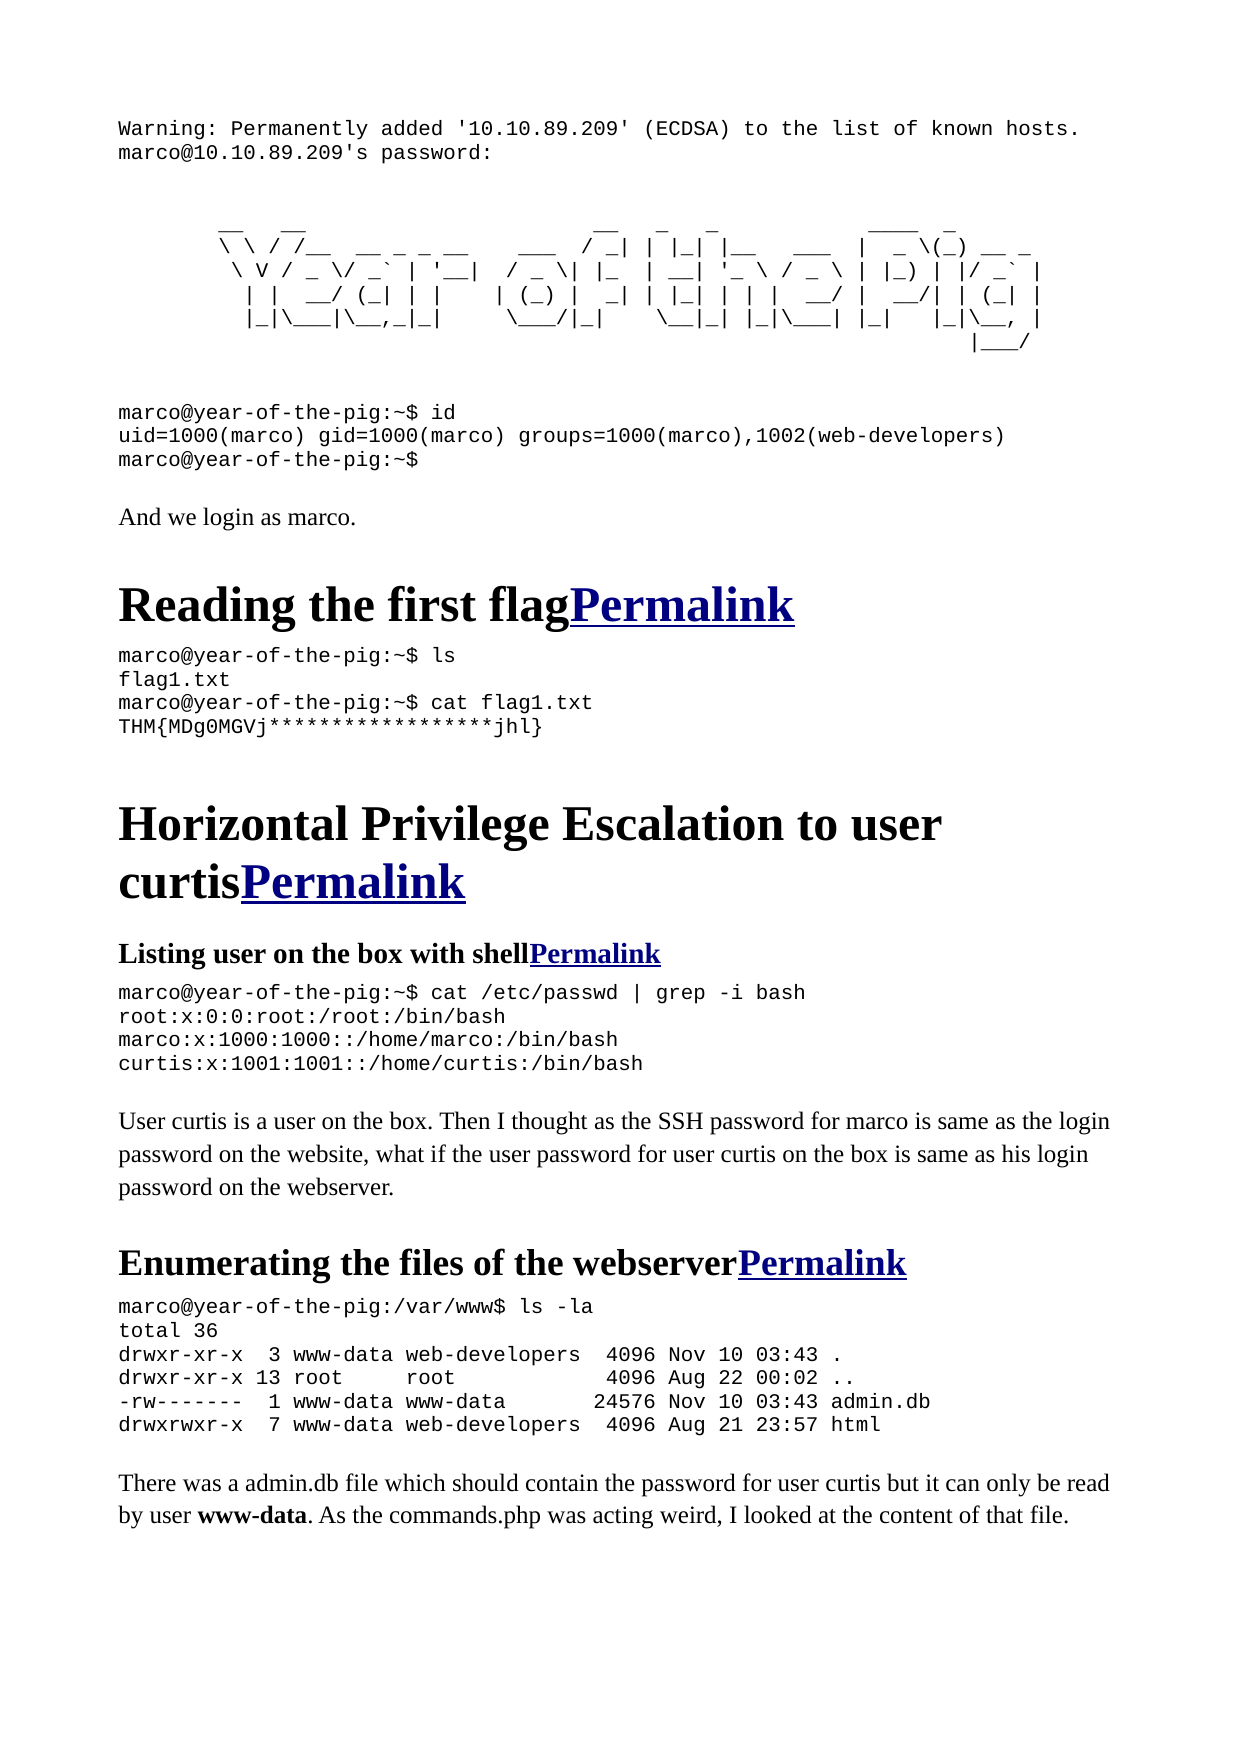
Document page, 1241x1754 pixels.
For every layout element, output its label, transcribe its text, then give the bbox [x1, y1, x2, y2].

text marco@year-of-the-pig:/var/www$ ls -la [118, 1296, 1122, 1320]
text There was a admin.db file which should contain the password for user curtis but it can only be read by user www-data. As the commands.php was acting weird, I looked at the content of that file. [118, 1468, 1122, 1529]
text marco@year-of-the-pig:~$ ls [118, 645, 1122, 668]
text root:x:0:0:root:/root:/bin/bash [118, 1006, 1122, 1029]
text total 36 [118, 1320, 1122, 1343]
text -rw------- 1 www-data www-data 24576 Nov 10 03:43 admin.db [118, 1391, 1122, 1414]
text marco@10.10.89.209's password: [118, 142, 1122, 165]
text drwxr-xr-x 3 www-data web-developers 4096 Nov 10 03:43 . [118, 1343, 1122, 1367]
text |_|\___|\__,_|_| \___/|_| \__|_| |_|\___| |_| |_|\__, | [118, 307, 1122, 331]
text flag1.txt [118, 668, 1122, 692]
subtitle Listing user on the box with shellPermalink [118, 936, 1122, 969]
text drwxr-xr-x 13 root root 4096 Aug 22 00:02 .. [118, 1367, 1122, 1391]
text \ V / _ \/ _` | '__| / _ \| |_ | __| '_ \ / _ \ | |_) | |/ _` | [118, 260, 1122, 284]
text curtis:x:1001:1001::/home/curtis:/bin/bash [118, 1053, 1122, 1077]
text Warning: Permanently added '10.10.89.209' (ECDSA) to the list of known hosts. [118, 118, 1122, 142]
text |___/ [118, 331, 1122, 354]
subtitle Enumerating the files of the webserverPermalink [118, 1241, 1122, 1284]
text marco@year-of-the-pig:~$ cat flag1.txt [118, 692, 1122, 716]
text | | __/ (_| | | | (_) | _| | |_| | | | __/ | __/| | (_| | [118, 284, 1122, 307]
subtitle Reading the first flagPermalink [118, 575, 1122, 632]
text \ \ / /__ __ _ _ __ ___ / _| | |_| |__ ___ | _ \(_) __ _ [118, 236, 1122, 260]
text marco@year-of-the-pig:~$ id [118, 402, 1122, 426]
text THM{MDg0MGVj******************jhl} [118, 716, 1122, 739]
text And we login as marco. [118, 502, 1122, 531]
text User curtis is a user on the box. Then I thought as the SSH password for marco is same as the login password on the website, what if the user password for user curtis on the box is same as his login password on the webserver. [118, 1106, 1122, 1201]
text __ __ __ _ _ ____ _ [118, 213, 1122, 236]
text marco@year-of-the-pig:~$ cat /etc/passwd | grep -i bash [118, 982, 1122, 1006]
text drwxrwxr-x 7 www-data web-developers 4096 Aug 21 23:57 html [118, 1414, 1122, 1438]
subtitle Horizontal Privilege Escalation to user curtisPermalink [118, 794, 1122, 909]
text uid=1000(marco) gid=1000(marco) groups=1000(marco),1002(web-developers) [118, 426, 1122, 449]
text marco:x:1000:1000::/home/marco:/bin/bash [118, 1029, 1122, 1053]
text marco@year-of-the-pig:~$ [118, 449, 1122, 473]
